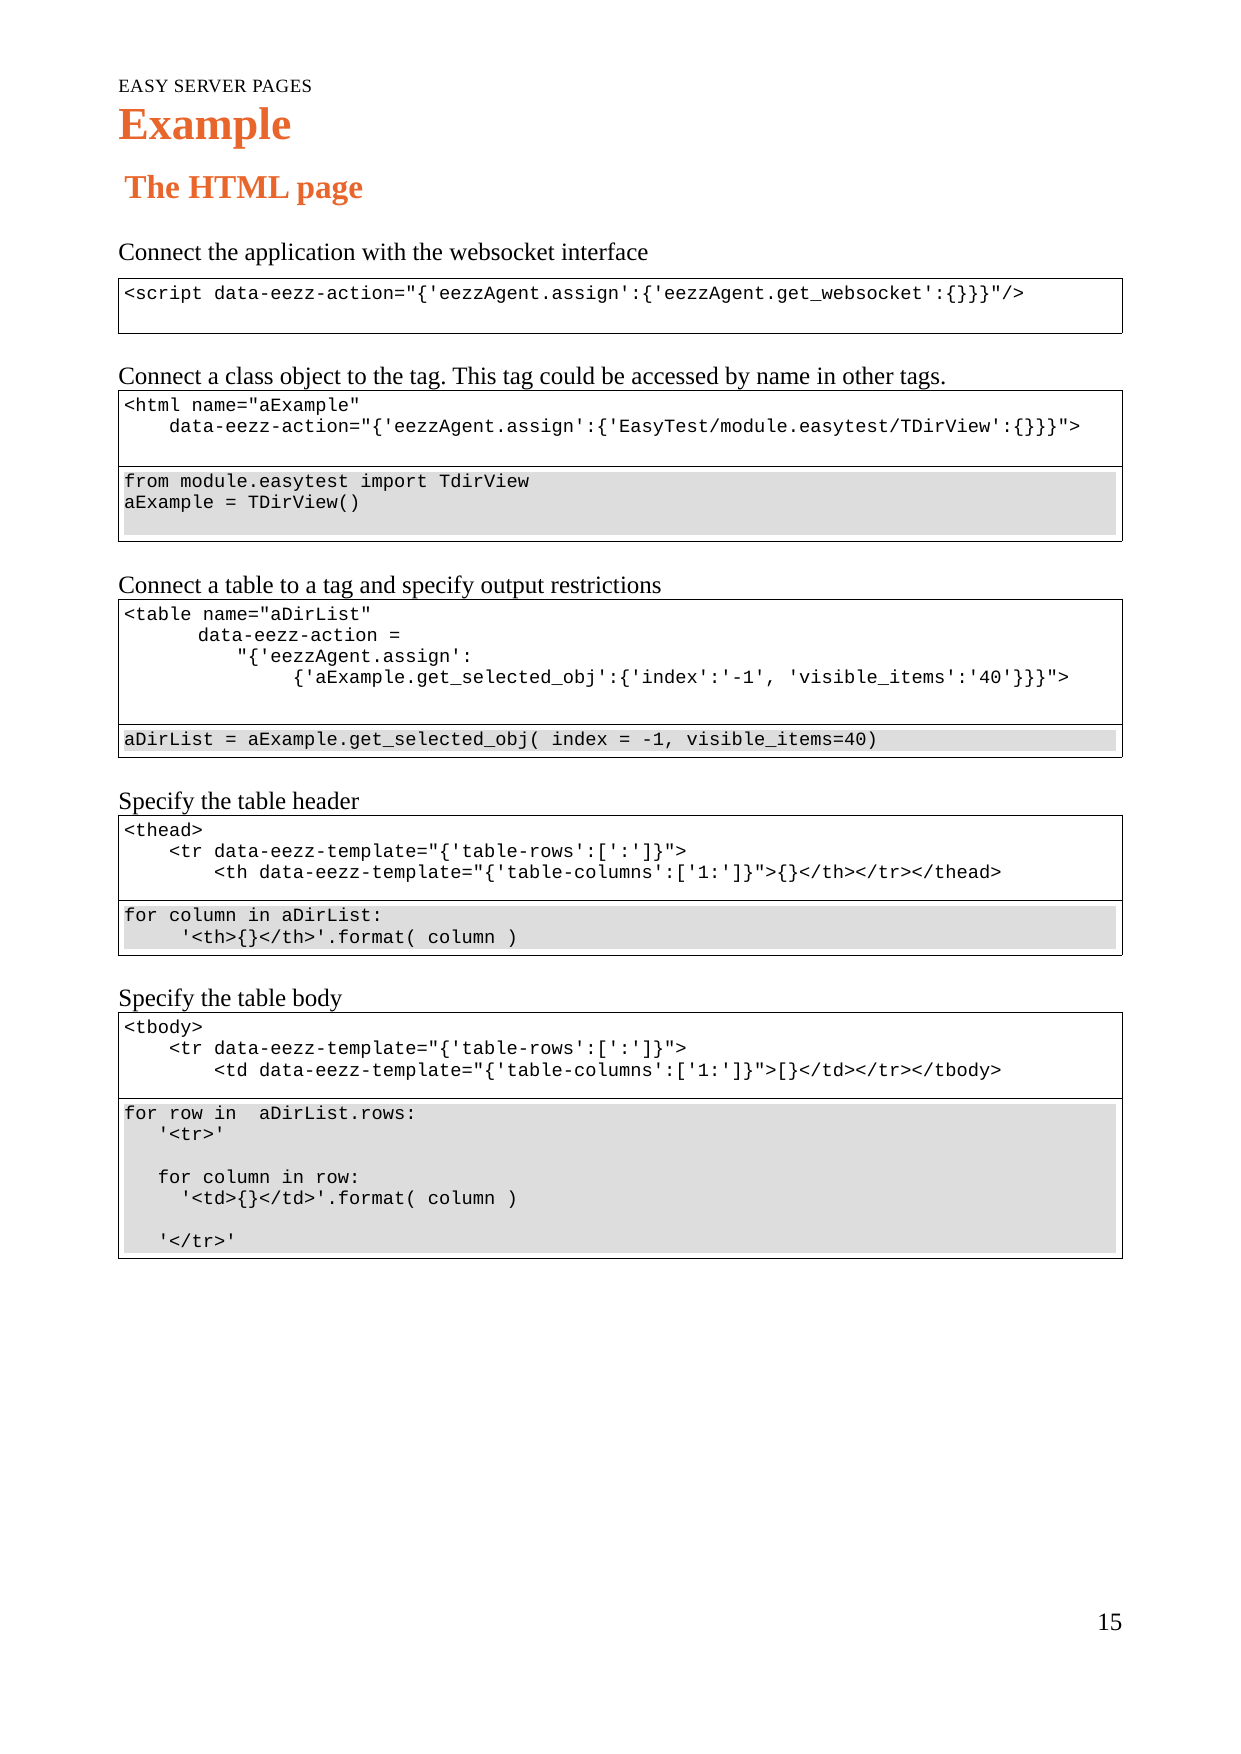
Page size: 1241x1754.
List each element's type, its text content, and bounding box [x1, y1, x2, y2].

text Specify the table header [118, 786, 1122, 814]
subtitle Example [118, 97, 1122, 149]
text Connect a class object to the tag. This tag could be accessed by name in other tags. [118, 361, 1122, 390]
text Specify the table body [118, 983, 1122, 1012]
subtitle The HTML page [124, 168, 1122, 206]
text Connect a table to a tag and specify output restrictions [118, 570, 1122, 599]
table_header <script data-eezz-action="{'eezzAgent.assign':{'eezzAgent.get_websocket':{}}}"/> [119, 279, 1122, 333]
table_cell from module.easytest import TdirView aExample = TDirView() [119, 467, 1122, 541]
text Connect the application with the websocket interface [118, 237, 1122, 266]
table_cell for column in aDirList: '<th>{}</th>'.format( column ) [119, 901, 1122, 954]
table_cell for row in aDirList.rows: '<tr>' for column in row: '<td>{}</td>'.format( column ) '</tr>' [119, 1099, 1122, 1258]
table_header <thead> <tr data-eezz-template="{'table-rows':[':']}"> <th data-eezz-template="{'table-columns':['1:']}">{}</th></tr></thead> [119, 816, 1122, 900]
table_header <html name="aExample" data-eezz-action="{'eezzAgent.assign':{'EasyTest/module.easytest/TDirView':{}}}"> [119, 391, 1122, 466]
table_header <table name="aDirList" data-eezz-action = "{'eezzAgent.assign': {'aExample.get_selected_obj':{'index':'-1', 'visible_items':'40'}}}"> [119, 600, 1122, 724]
table_cell aDirList = aExample.get_selected_obj( index = -1, visible_items=40) [119, 725, 1122, 757]
table_header <tbody> <tr data-eezz-template="{'table-rows':[':']}"> <td data-eezz-template="{'table-columns':['1:']}">[}</td></tr></tbody> [119, 1013, 1122, 1098]
